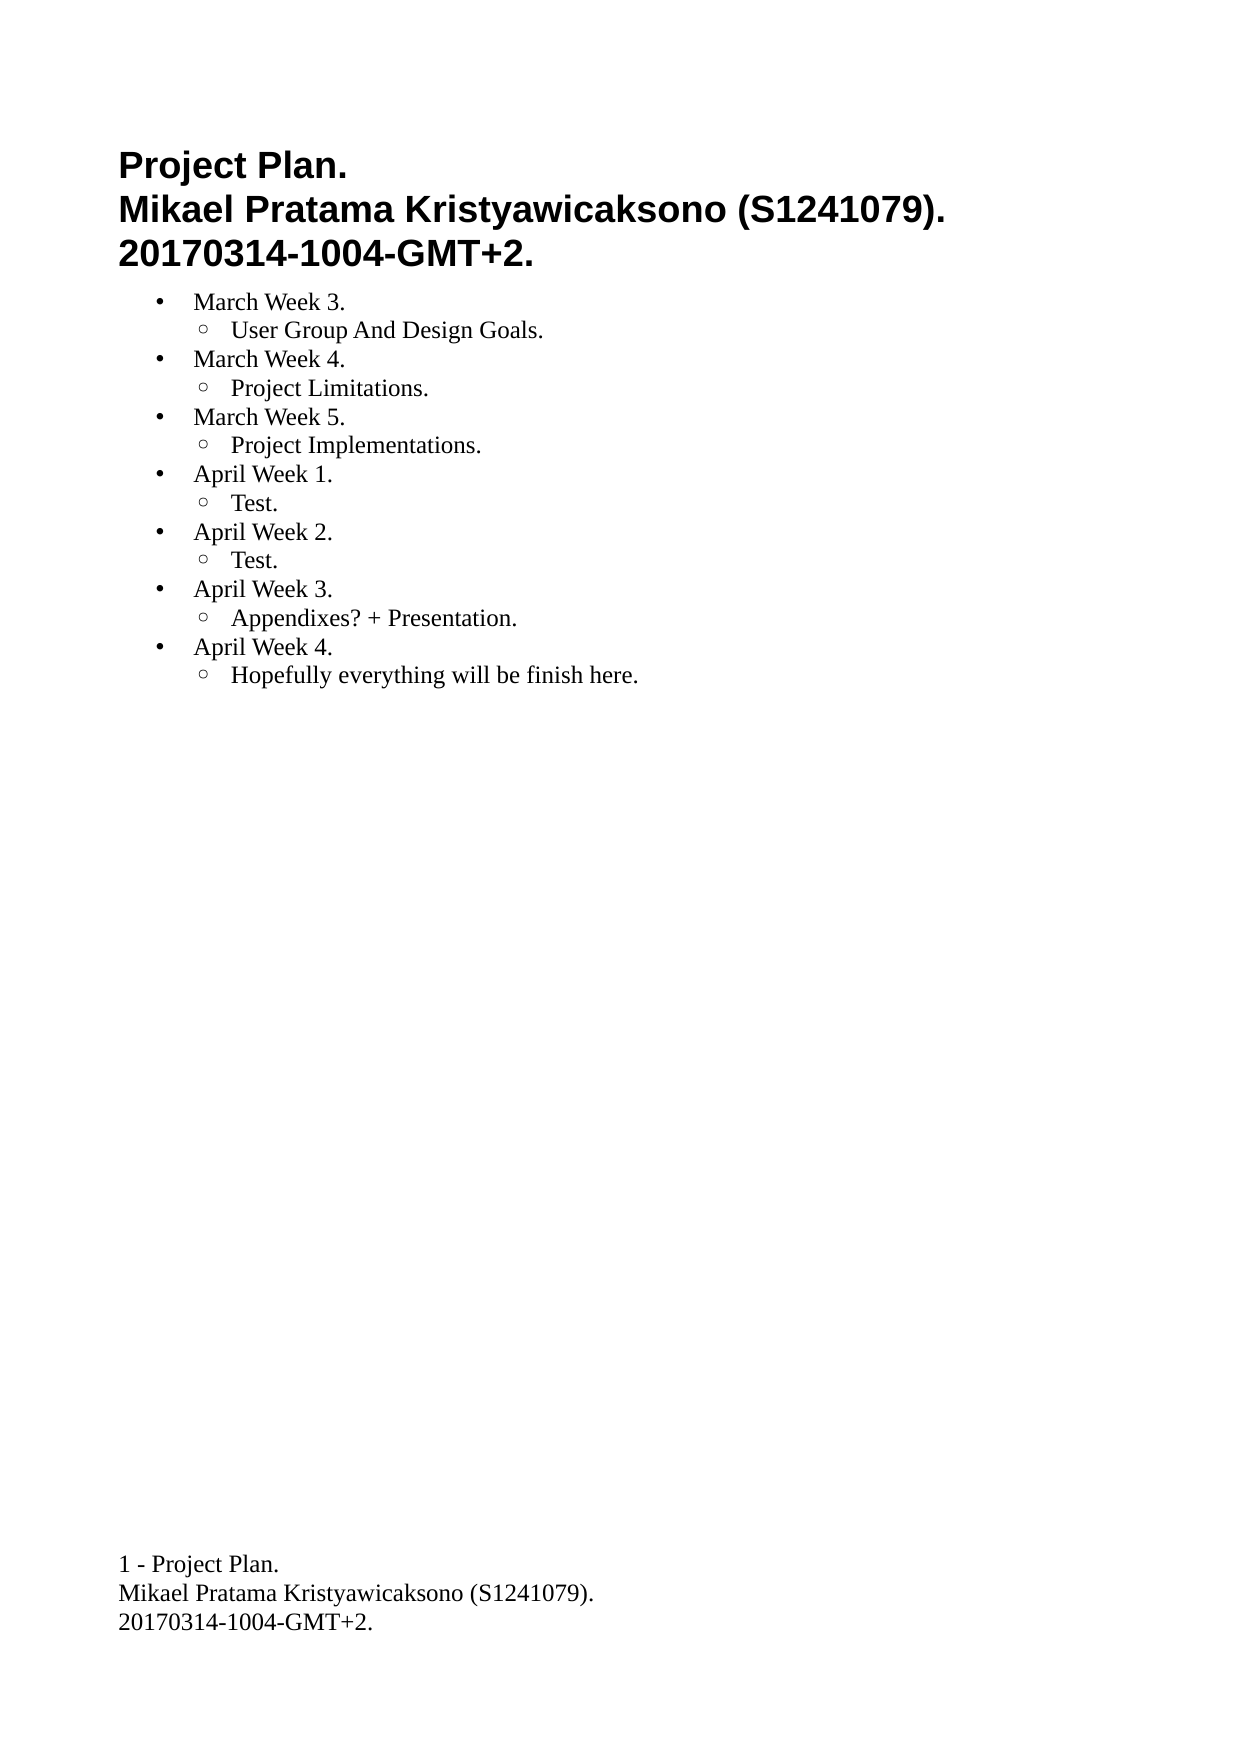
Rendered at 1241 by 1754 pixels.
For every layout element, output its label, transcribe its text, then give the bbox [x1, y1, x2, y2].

list Test. [193, 488, 1122, 517]
list Appendixes? + Presentation. [193, 603, 1122, 632]
list April Week 2. [156, 517, 1122, 545]
list March Week 5. [156, 402, 1122, 430]
list March Week 4. [156, 344, 1122, 373]
list April Week 1. [156, 459, 1122, 488]
list April Week 4. [156, 632, 1122, 660]
subtitle Project Plan. Mikael Pratama Kristyawicaksono (S1241079). 20170314-1004-GMT+2. [118, 143, 1122, 274]
list March Week 3. [156, 287, 1122, 315]
list April Week 3. [156, 574, 1122, 603]
list Hopefully everything will be finish here. [193, 660, 1122, 689]
list User Group And Design Goals. [193, 315, 1122, 344]
list Project Implementations. [193, 430, 1122, 459]
list Test. [193, 545, 1122, 574]
list Project Limitations. [193, 373, 1122, 402]
